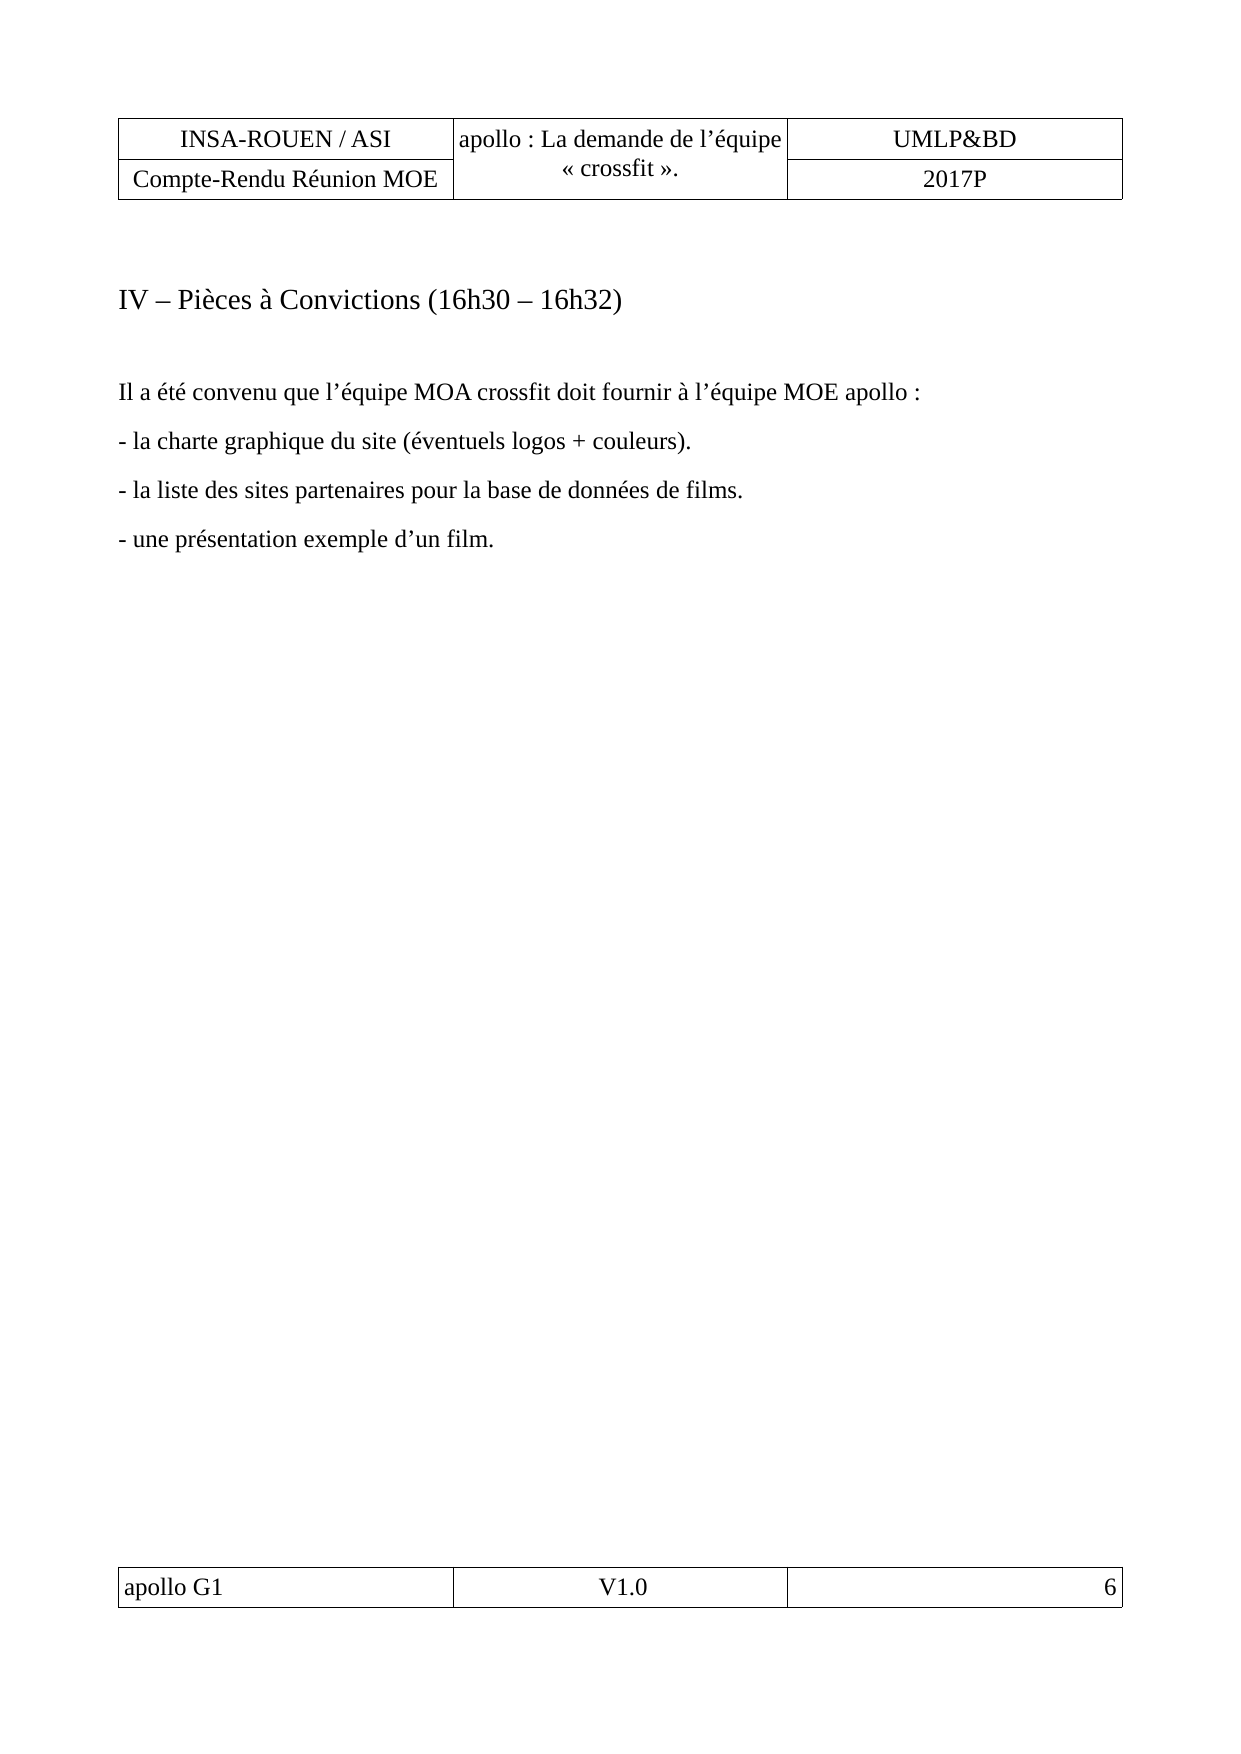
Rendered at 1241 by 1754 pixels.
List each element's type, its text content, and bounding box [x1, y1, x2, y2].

text Il a été convenu que l’équipe MOA crossfit doit fournir à l’équipe MOE apollo : [118, 377, 1122, 406]
text - une présentation exemple d’un film. [118, 524, 1122, 553]
text - la liste des sites partenaires pour la base de données de films. [118, 475, 1122, 504]
text - la charte graphique du site (éventuels logos + couleurs). [118, 426, 1122, 455]
subtitle IV – Pièces à Convictions (16h30 – 16h32) [118, 282, 1122, 316]
